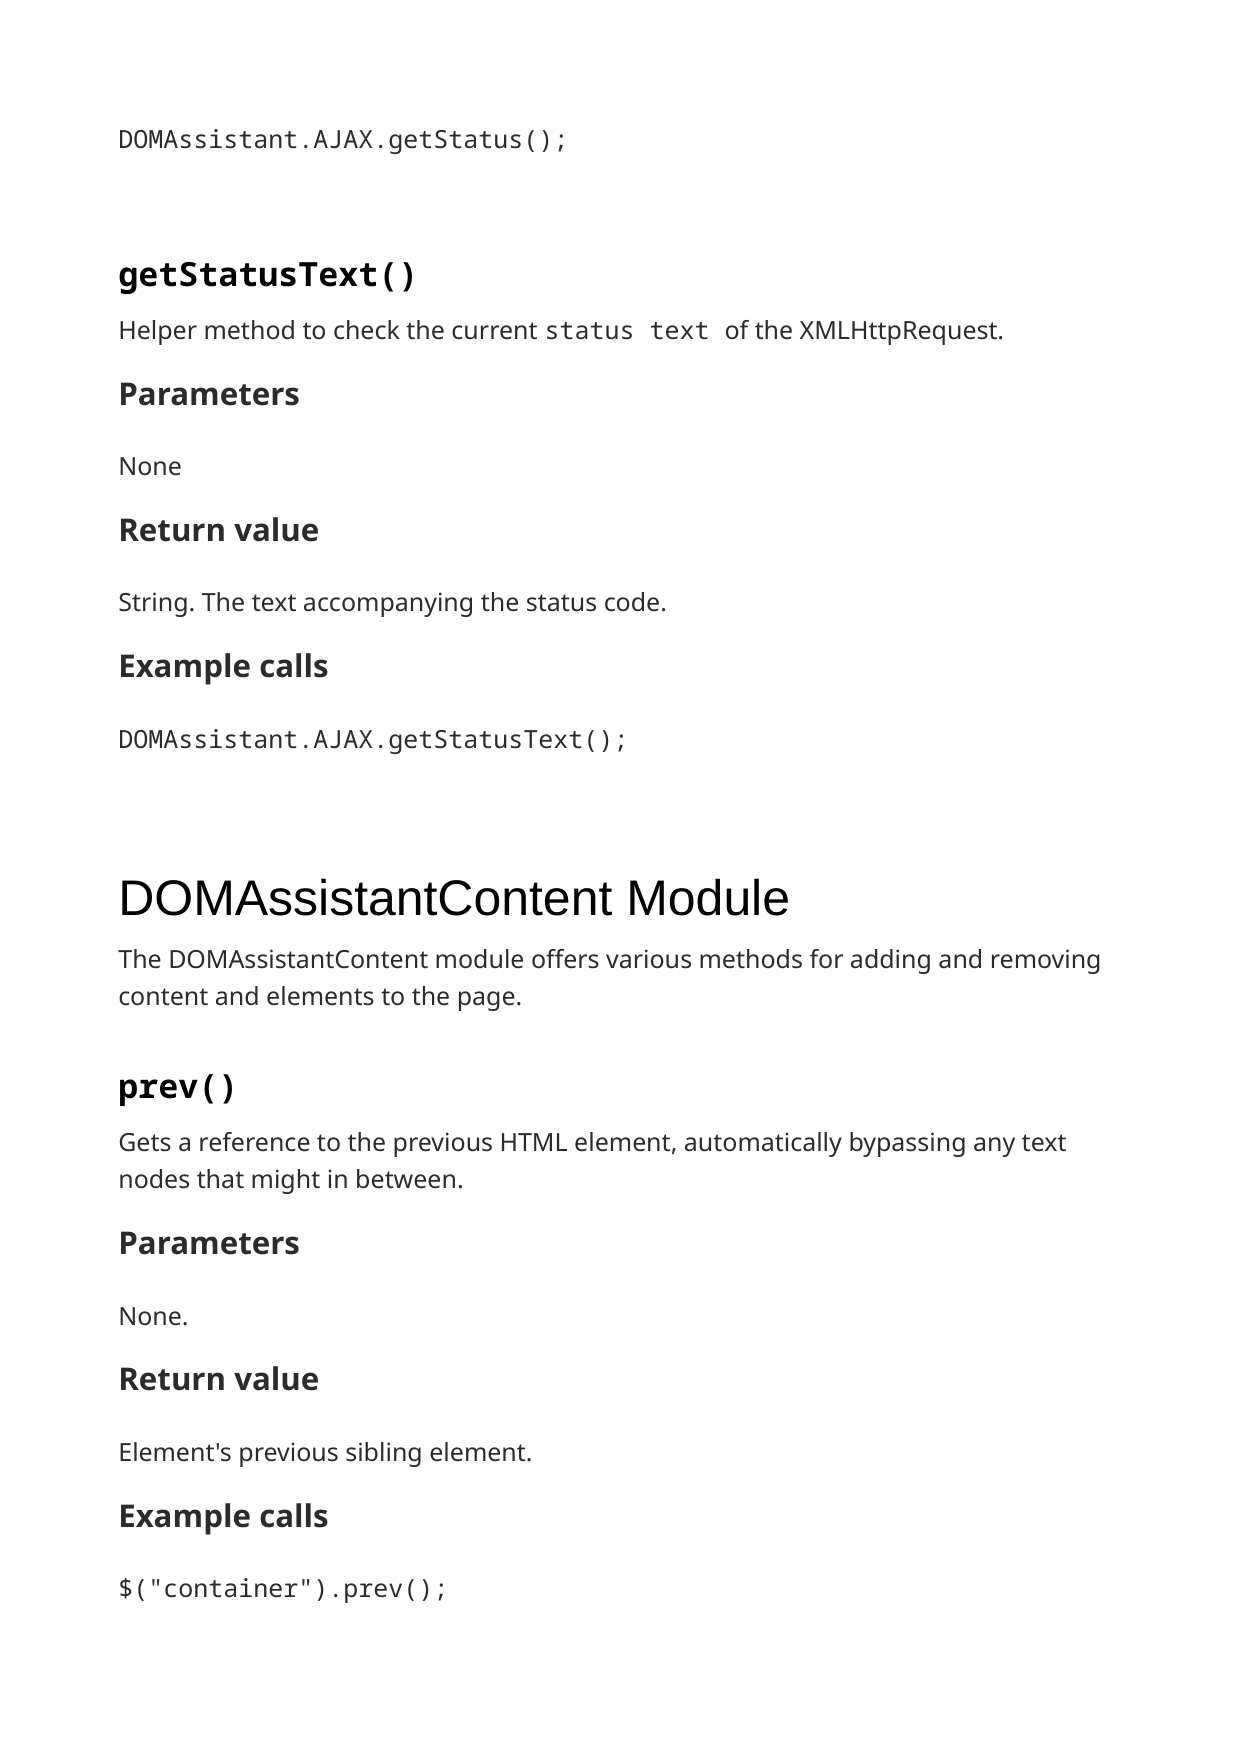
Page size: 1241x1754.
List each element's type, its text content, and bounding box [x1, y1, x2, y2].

text Gets a reference to the previous HTML element, automatically bypassing any text nodes that might in between. [118, 1121, 1122, 1196]
text DOMAssistant.AJAX.getStatusText(); [118, 718, 1122, 756]
text $("container").prev(); [118, 1567, 1122, 1605]
text DOMAssistant.AJAX.getStatus(); [118, 118, 1122, 156]
subtitle getStatusText() [118, 206, 1122, 296]
text None. [118, 1295, 1122, 1332]
text Parameters [118, 371, 1122, 414]
text Return value [118, 508, 1122, 550]
subtitle DOMAssistantContent Module [118, 868, 1122, 926]
text Example calls [118, 644, 1122, 687]
text None [118, 445, 1122, 483]
text Example calls [118, 1494, 1122, 1536]
text The DOMAssistantContent module offers various methods for adding and removing content and elements to the page. [118, 938, 1122, 1013]
text Helper method to check the current status text of the XMLHttpRequest. [118, 309, 1122, 346]
subtitle prev() [118, 1063, 1122, 1108]
text String. The text accompanying the status code. [118, 582, 1122, 619]
text Element's previous sibling element. [118, 1431, 1122, 1469]
text Parameters [118, 1221, 1122, 1263]
text Return value [118, 1357, 1122, 1400]
